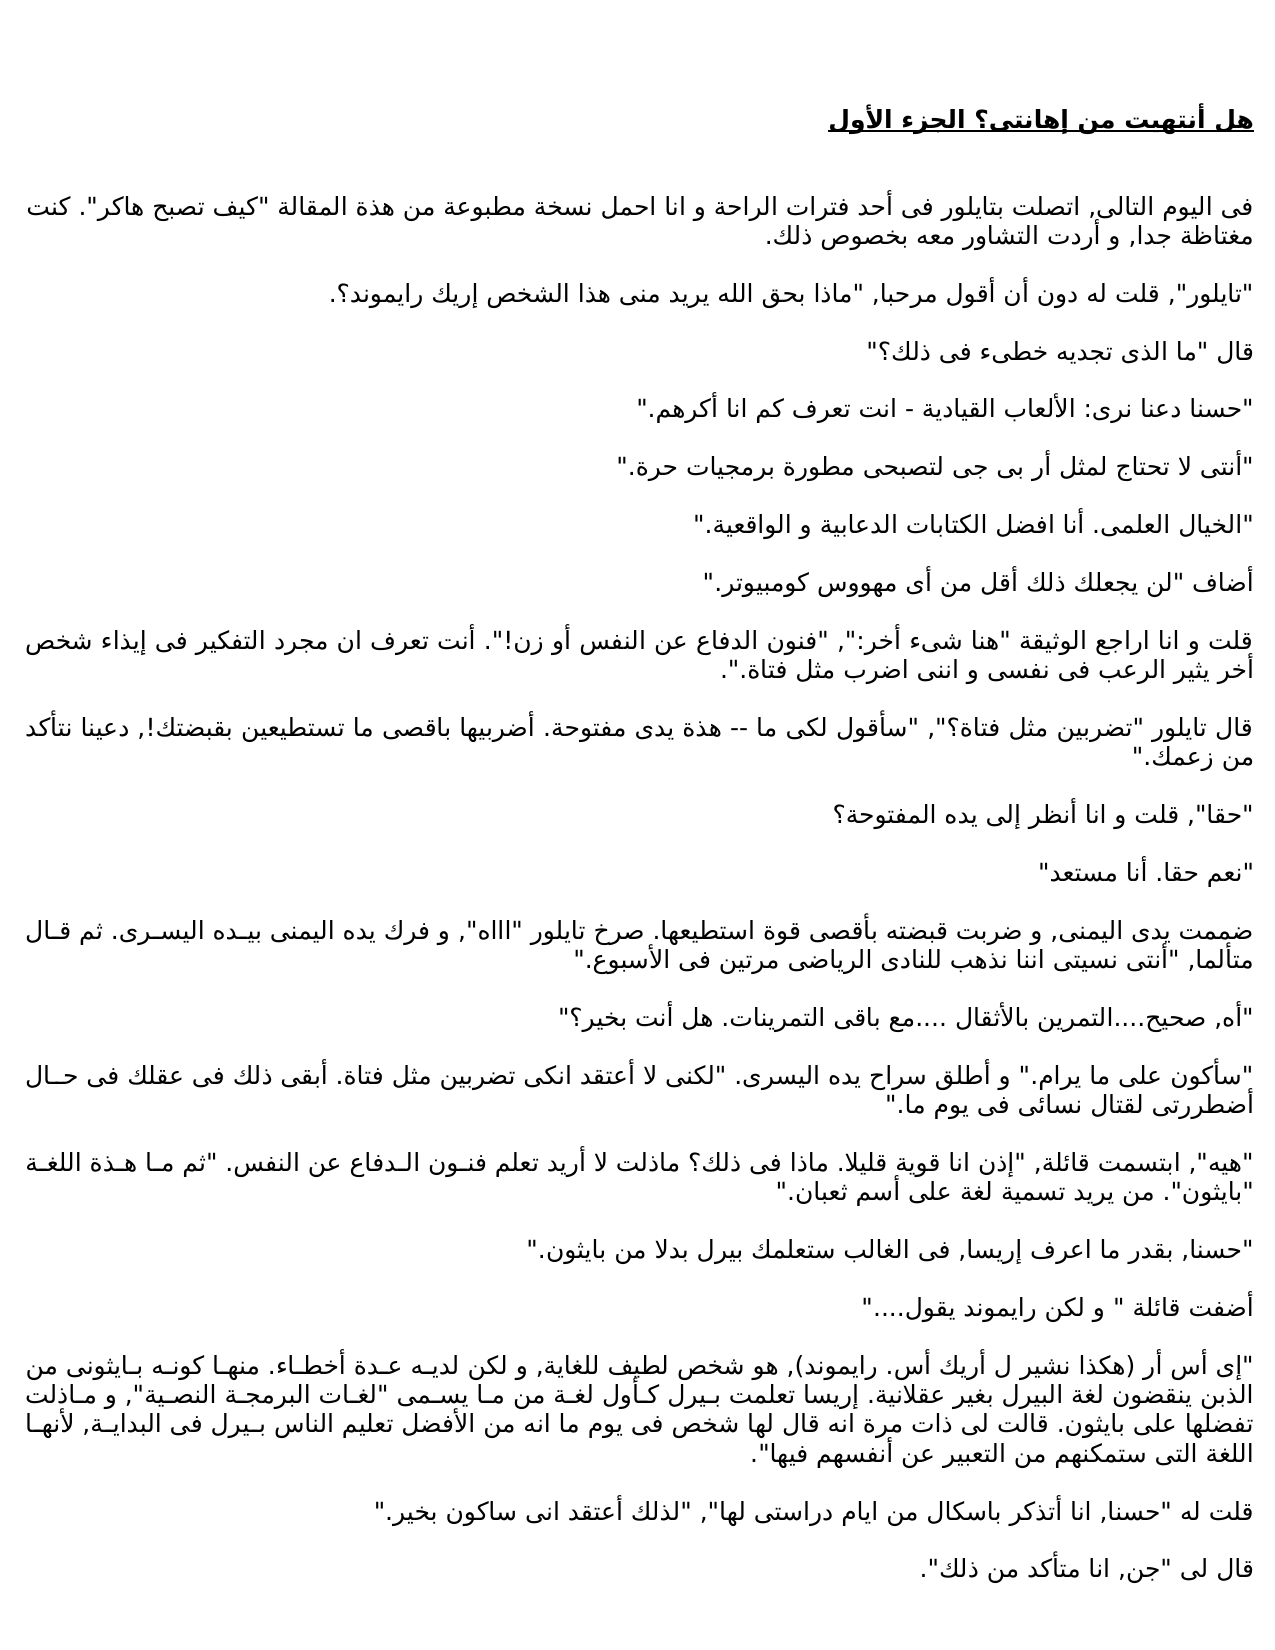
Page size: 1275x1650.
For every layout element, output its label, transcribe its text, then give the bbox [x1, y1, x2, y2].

text "الخيال العلمى. أنا افضل الكتابات الدعابية و الواقعية." [25, 510, 1254, 539]
text "سأكون على ما يرام." و أطلق سراح يده اليسرى. "لكنى لا أعتقد انكى تضربين مثل فتاة. أبقى ذلك فى عقلك فى حال أضطررتى لقتال نسائى فى يوم ما." [25, 1061, 1254, 1119]
text "حقا", قلت و انا أنظر إلى يده المفتوحة؟ [25, 800, 1254, 829]
text أضفت قائلة " و لكن رايموند يقول...." [25, 1293, 1254, 1322]
text فى اليوم التالى, اتصلت بتايلور فى أحد فترات الراحة و انا احمل نسخة مطبوعة من هذة المقالة "كيف تصبح هاكر". كنت مغتاظة جدا, و أردت التشاور معه بخصوص ذلك. [25, 192, 1254, 250]
text قلت له "حسنا, انا أتذكر باسكال من ايام دراستى لها", "لذلك أعتقد انى ساكون بخير." [25, 1497, 1254, 1526]
text "تايلور", قلت له دون أن أقول مرحبا, "ماذا بحق الله يريد منى هذا الشخص إريك رايموند؟. [25, 279, 1254, 308]
text "هيه", ابتسمت قائلة, "إذن انا قوية قليلا. ماذا فى ذلك؟ ماذلت لا أريد تعلم فنون الدفاع عن النفس. "ثم ما هذة اللغة "بايثون". من يريد تسمية لغة على أسم ثعبان." [25, 1148, 1254, 1207]
text "إى أس أر (هكذا نشير ل أريك أس. رايموند), هو شخص لطيف للغاية, و لكن لديه عدة أخطاء. منها كونه بايثونى من الذبن ينقضون لغة البيرل بغير عقلانية. إريسا تعلمت بيرل كأول لغة من ما يسمى "لغات البرمجة النصية", و ماذلت تفضلها على بايثون. قالت لى ذات مرة انه قال لها شخص فى يوم ما انه من الأفضل تعليم الناس بيرل فى البداية, لأنها اللغة التى ستمكنهم من التعبير عن أنفسهم فيها". [25, 1351, 1254, 1468]
text قال "ما الذى تجديه خطىء فى ذلك؟" [25, 337, 1254, 366]
text هل أنتهيت من إهانتى؟ الجزء الأول [25, 105, 1254, 134]
text "حسنا دعنا نرى: الألعاب القيادية - انت تعرف كم انا أكرهم." [25, 394, 1254, 424]
text أضاف "لن يجعلك ذلك أقل من أى مهووس كومبيوتر." [25, 568, 1254, 597]
text "أه, صحيح....التمرين بالأثقال ....مع باقى التمرينات. هل أنت بخير؟" [25, 1003, 1254, 1032]
text قال لى "جن, انا متأكد من ذلك". [25, 1554, 1254, 1584]
text قال تايلور "تضربين مثل فتاة؟", "سأقول لكى ما -- هذة يدى مفتوحة. أضربيها باقصى ما تستطيعين بقبضتك!, دعينا نتأكد من زعمك." [25, 713, 1254, 772]
text "أنتى لا تحتاج لمثل أر بى جى لتصبحى مطورة برمجيات حرة." [25, 452, 1254, 482]
text قلت و انا اراجع الوثيقة "هنا شىء أخر:", "فنون الدفاع عن النفس أو زن!". أنت تعرف ان مجرد التفكير فى إيذاء شخص أخر يثير الرعب فى نفسى و اننى اضرب مثل فتاة.". [25, 626, 1254, 684]
text "حسنا, بقدر ما اعرف إريسا, فى الغالب ستعلمك بيرل بدلا من بايثون." [25, 1235, 1254, 1264]
text "نعم حقا. أنا مستعد" [25, 858, 1254, 887]
text ضممت يدى اليمنى, و ضربت قبضته بأقصى قوة استطيعها. صرخ تايلور "اااه", و فرك يده اليمنى بيده اليسرى. ثم قال متألما, "أنتى نسيتى اننا نذهب للنادى الرياضى مرتين فى الأسبوع." [25, 916, 1254, 974]
